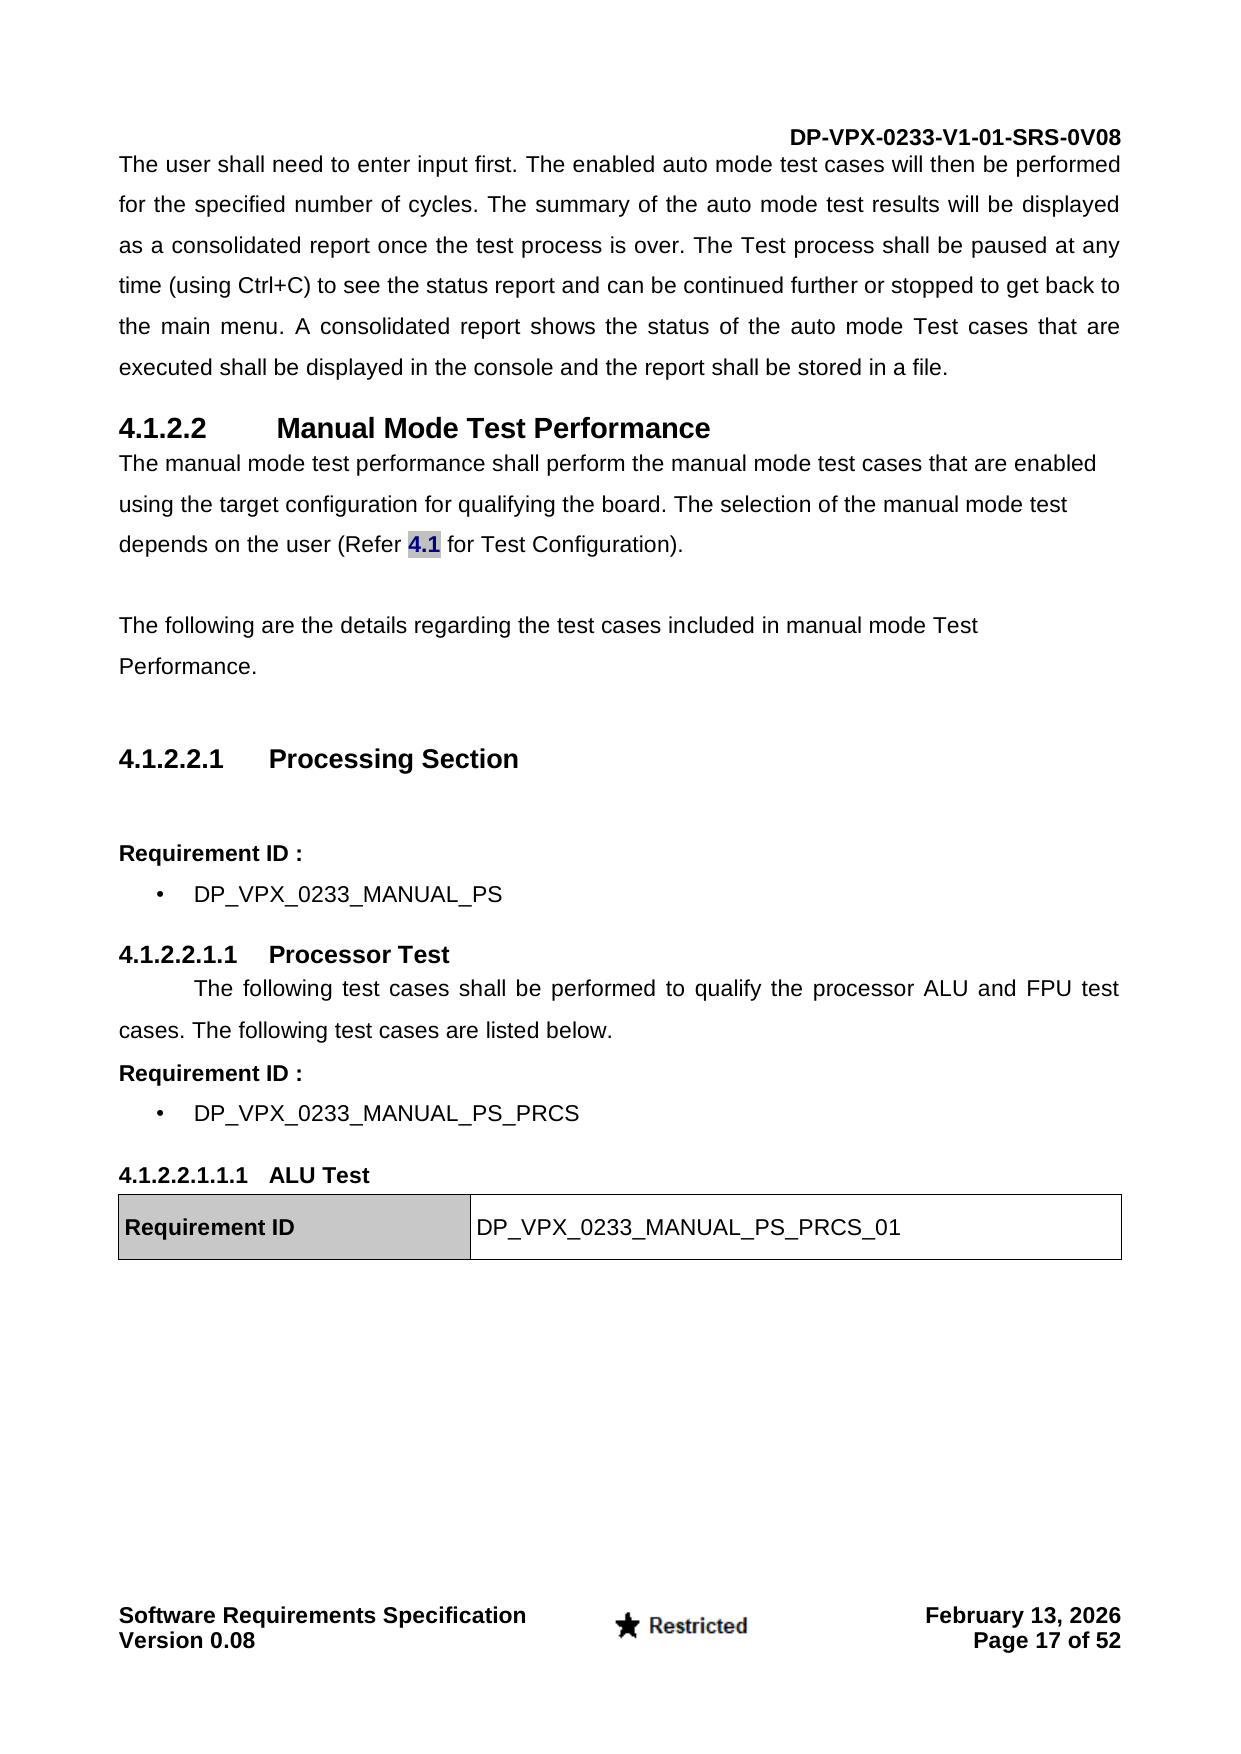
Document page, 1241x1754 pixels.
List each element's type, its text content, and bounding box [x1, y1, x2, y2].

text The user shall need to enter input first. The enabled auto mode test cases will then be performed for the specified number of cycles. The summary of the auto mode test results will be displayed as a consolidated report once the test process is over. The Test process shall be paused at any time (using Ctrl+C) to see the status report and can be continued further or stopped to get back to the main menu. A consolidated report shows the status of the auto mode Test cases that are executed shall be displayed in the console and the report shall be stored in a file. [118, 150, 1122, 380]
subtitle Manual Mode Test Performance [118, 418, 1122, 443]
text The following are the details regarding the test cases included in manual mode Test Performance. [118, 571, 1122, 679]
subtitle ALU Test [118, 1165, 1122, 1188]
subtitle Processing Section [118, 743, 1122, 774]
text Requirement ID : [118, 839, 1122, 866]
table_header DP_VPX_0233_MANUAL_PS_PRCS_01 [471, 1195, 1121, 1259]
picture [605, 1603, 761, 1648]
text The manual mode test performance shall perform the manual mode test cases that are enabled using the target configuration for qualifying the board. The selection of the manual mode test depends on the user (Refer 4.1 for Test Configuration). [118, 449, 1122, 558]
text Requirement ID : [118, 1059, 1122, 1086]
table_header Requirement ID [119, 1195, 470, 1259]
list DP_VPX_0233_MANUAL_PS [156, 880, 1122, 907]
text The following test cases shall be performed to qualify the processor ALU and FPU test cases. The following test cases are listed below. [118, 975, 1122, 1044]
subtitle Processor Test [118, 946, 1122, 968]
list DP_VPX_0233_MANUAL_PS_PRCS [156, 1099, 1122, 1127]
